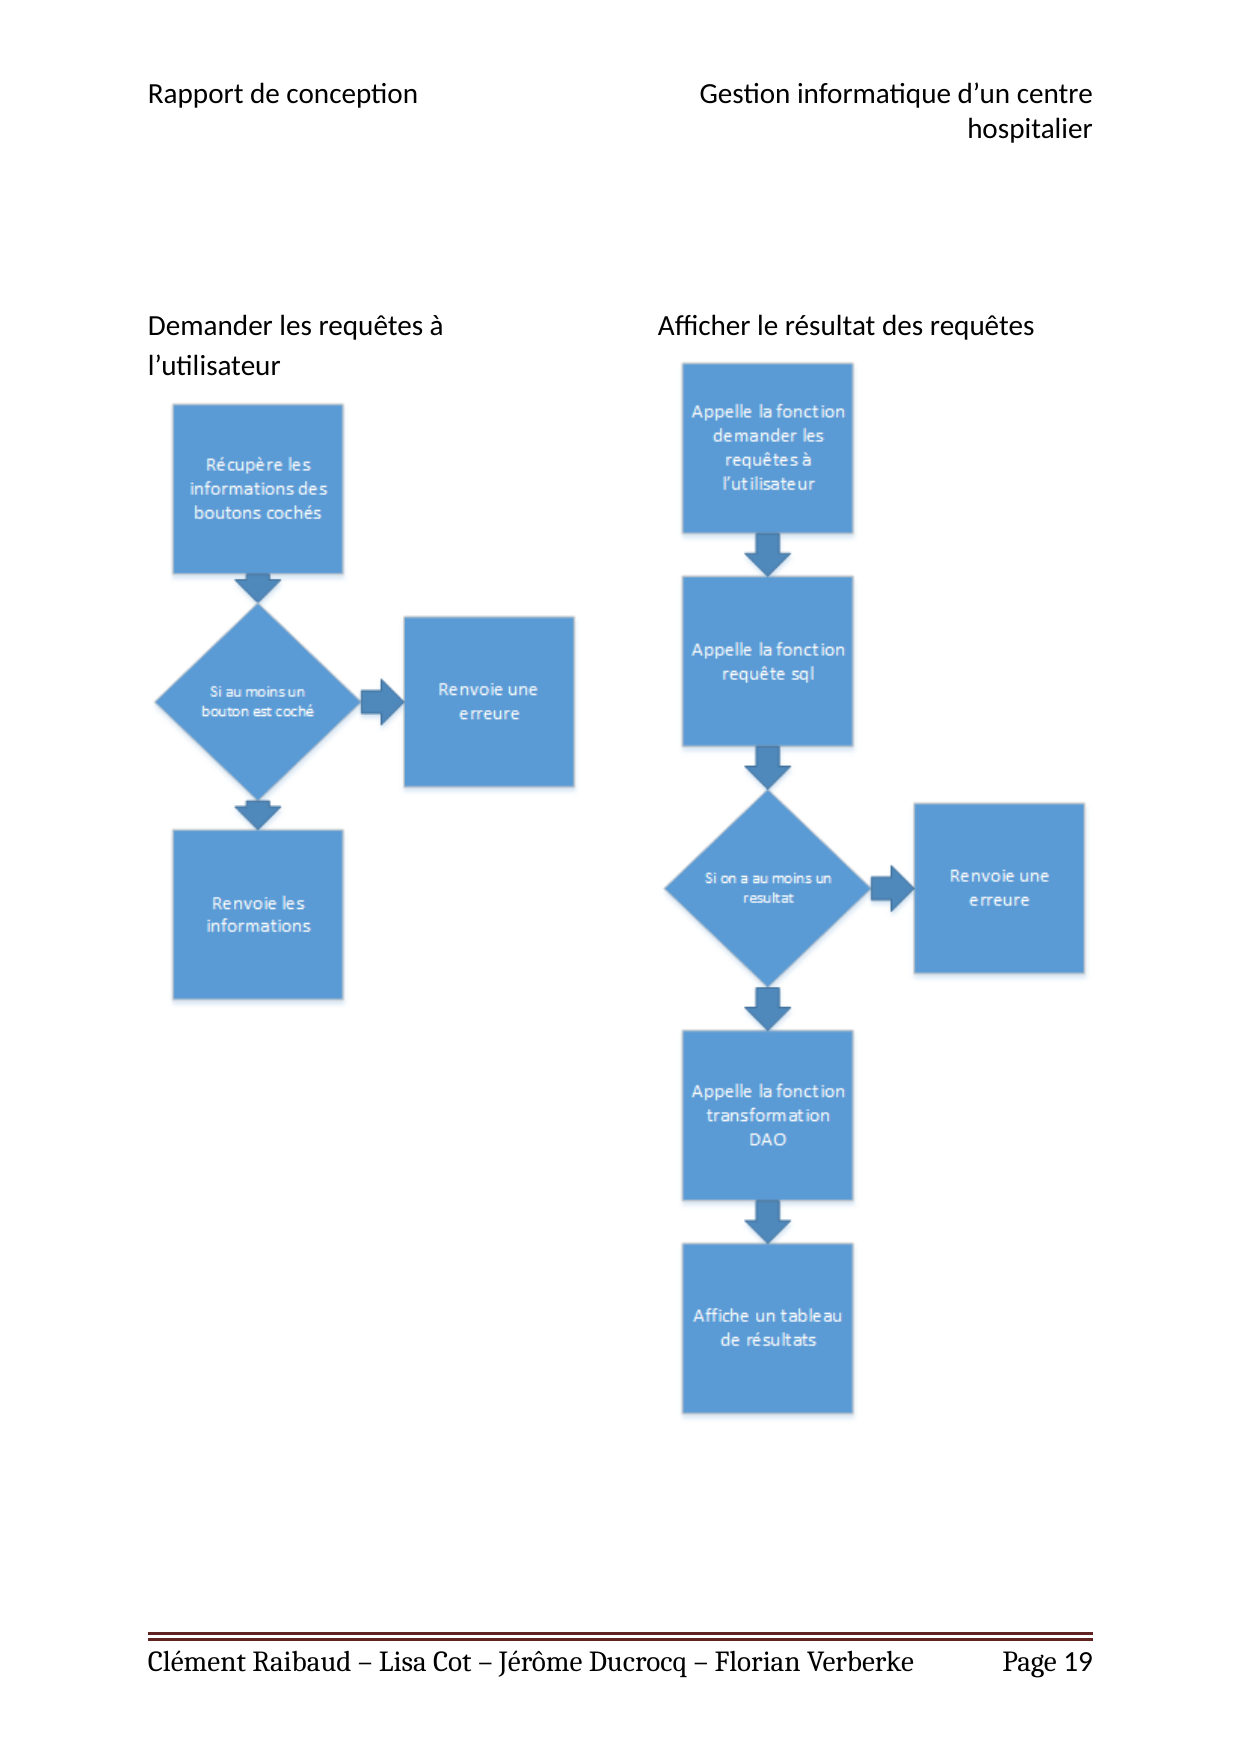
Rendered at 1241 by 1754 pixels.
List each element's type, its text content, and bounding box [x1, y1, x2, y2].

text Afficher le résultat des requêtes [658, 307, 1093, 342]
text Demander les requêtes à l’utilisateur [148, 307, 583, 383]
picture [147, 401, 583, 1012]
picture [657, 360, 1093, 1426]
